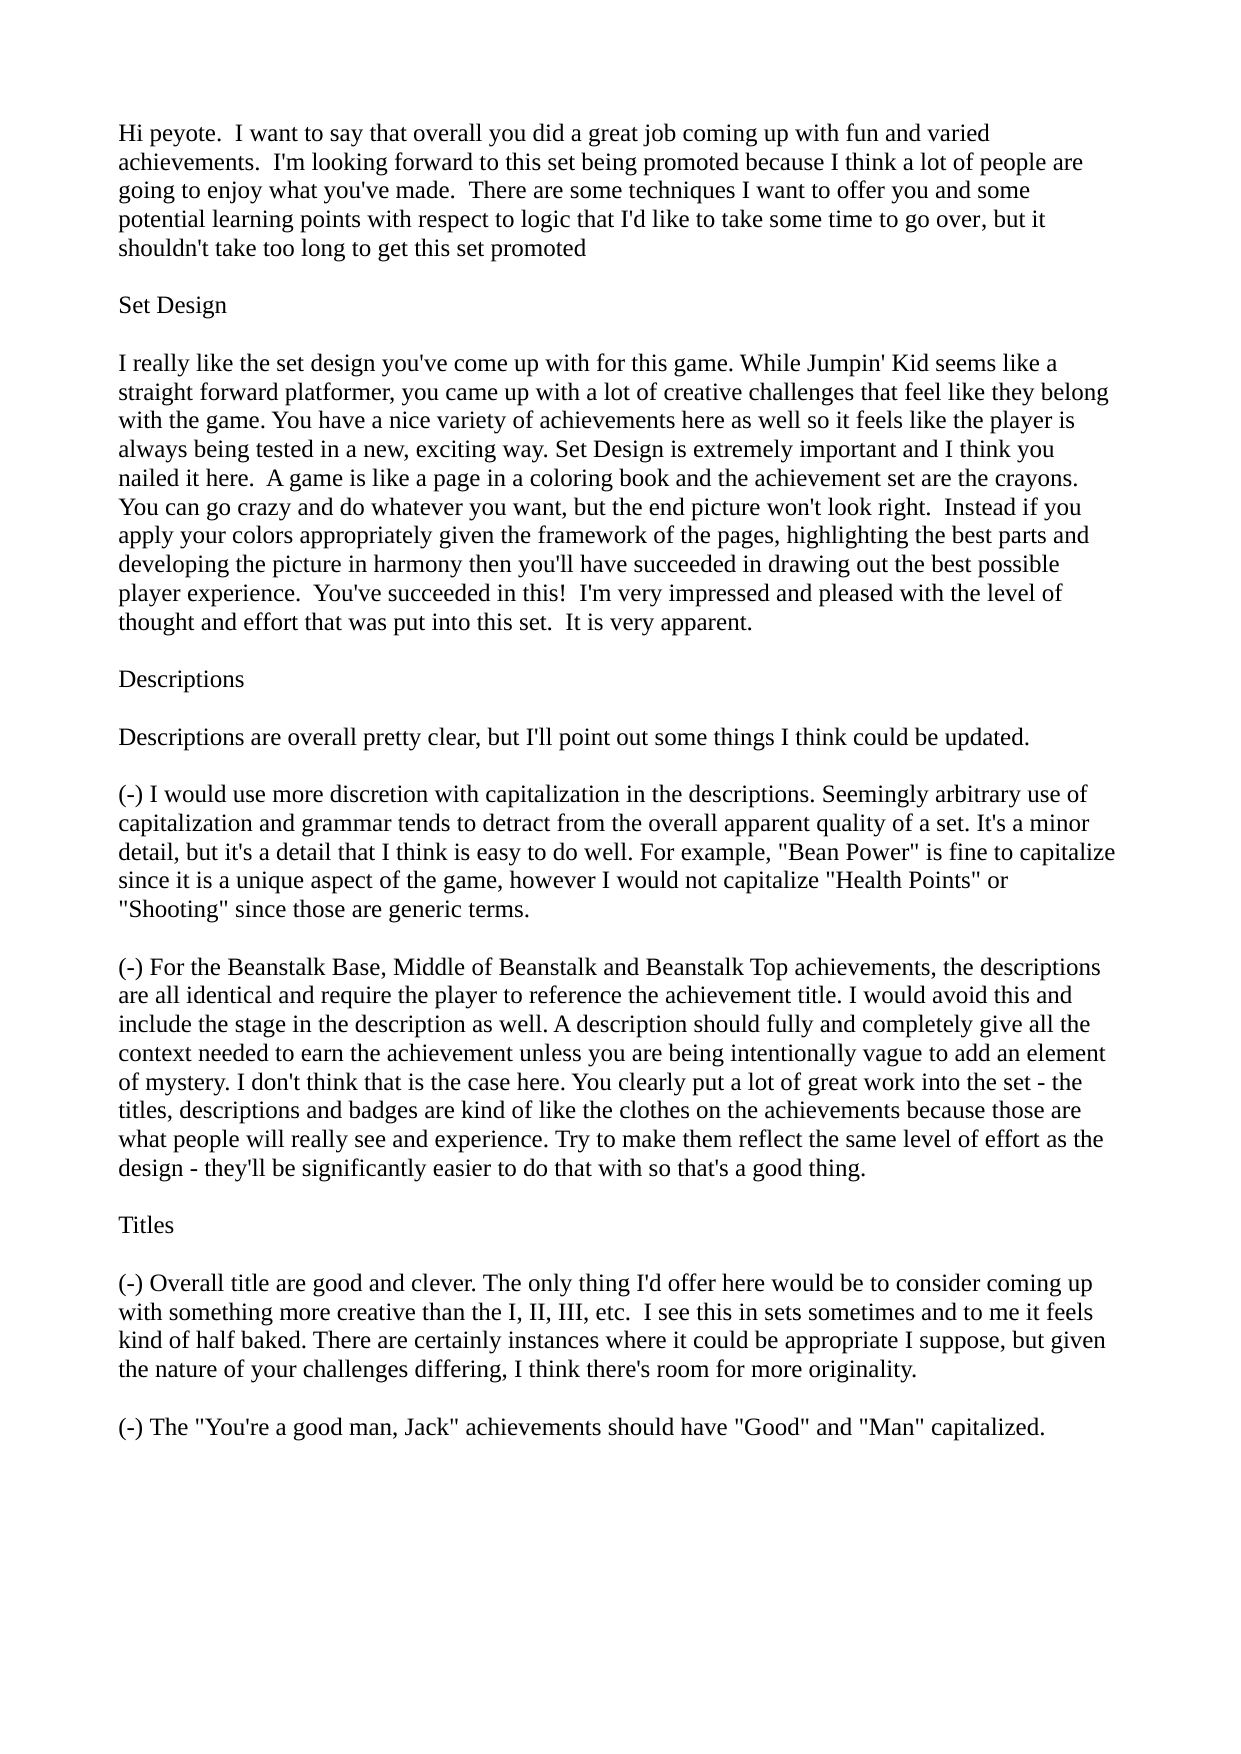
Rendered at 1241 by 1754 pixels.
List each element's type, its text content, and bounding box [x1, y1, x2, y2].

text Set Design [118, 291, 1122, 319]
text (-) The "You're a good man, Jack" achievements should have "Good" and "Man" capitalized. [118, 1412, 1122, 1441]
text Hi peyote. I want to say that overall you did a great job coming up with fun and varied achievements. I'm looking forward to this set being promoted because I think a lot of people are going to enjoy what you've made. There are some techniques I want to offer you and some potential learning points with respect to logic that I'd like to take some time to go over, but it shouldn't take too long to get this set promoted 🙂 [118, 118, 1122, 262]
text Descriptions [118, 664, 1122, 693]
text Titles [118, 1211, 1122, 1239]
text (-) Overall title are good and clever. The only thing I'd offer here would be to consider coming up with something more creative than the I, II, III, etc. I see this in sets sometimes and to me it feels kind of half baked. There are certainly instances where it could be appropriate I suppose, but given the nature of your challenges differing, I think there's room for more originality. [118, 1268, 1122, 1383]
text (-) For the Beanstalk Base, Middle of Beanstalk and Beanstalk Top achievements, the descriptions are all identical and require the player to reference the achievement title. I would avoid this and include the stage in the description as well. A description should fully and completely give all the context needed to earn the achievement unless you are being intentionally vague to add an element of mystery. I don't think that is the case here. You clearly put a lot of great work into the set - the titles, descriptions and badges are kind of like the clothes on the achievements because those are what people will really see and experience. Try to make them reflect the same level of effort as the design - they'll be significantly easier to do that with so that's a good thing. [118, 952, 1122, 1182]
text I really like the set design you've come up with for this game. While Jumpin' Kid seems like a straight forward platformer, you came up with a lot of creative challenges that feel like they belong with the game. You have a nice variety of achievements here as well so it feels like the player is always being tested in a new, exciting way. Set Design is extremely important and I think you nailed it here. A game is like a page in a coloring book and the achievement set are the crayons. You can go crazy and do whatever you want, but the end picture won't look right. Instead if you apply your colors appropriately given the framework of the pages, highlighting the best parts and developing the picture in harmony then you'll have succeeded in drawing out the best possible player experience. You've succeeded in this! I'm very impressed and pleased with the level of thought and effort that was put into this set. It is very apparent. [118, 348, 1122, 636]
text (-) I would use more discretion with capitalization in the descriptions. Seemingly arbitrary use of capitalization and grammar tends to detract from the overall apparent quality of a set. It's a minor detail, but it's a detail that I think is easy to do well. For example, "Bean Power" is fine to capitalize since it is a unique aspect of the game, however I would not capitalize "Health Points" or "Shooting" since those are generic terms. [118, 779, 1122, 923]
text Descriptions are overall pretty clear, but I'll point out some things I think could be updated. [118, 722, 1122, 751]
